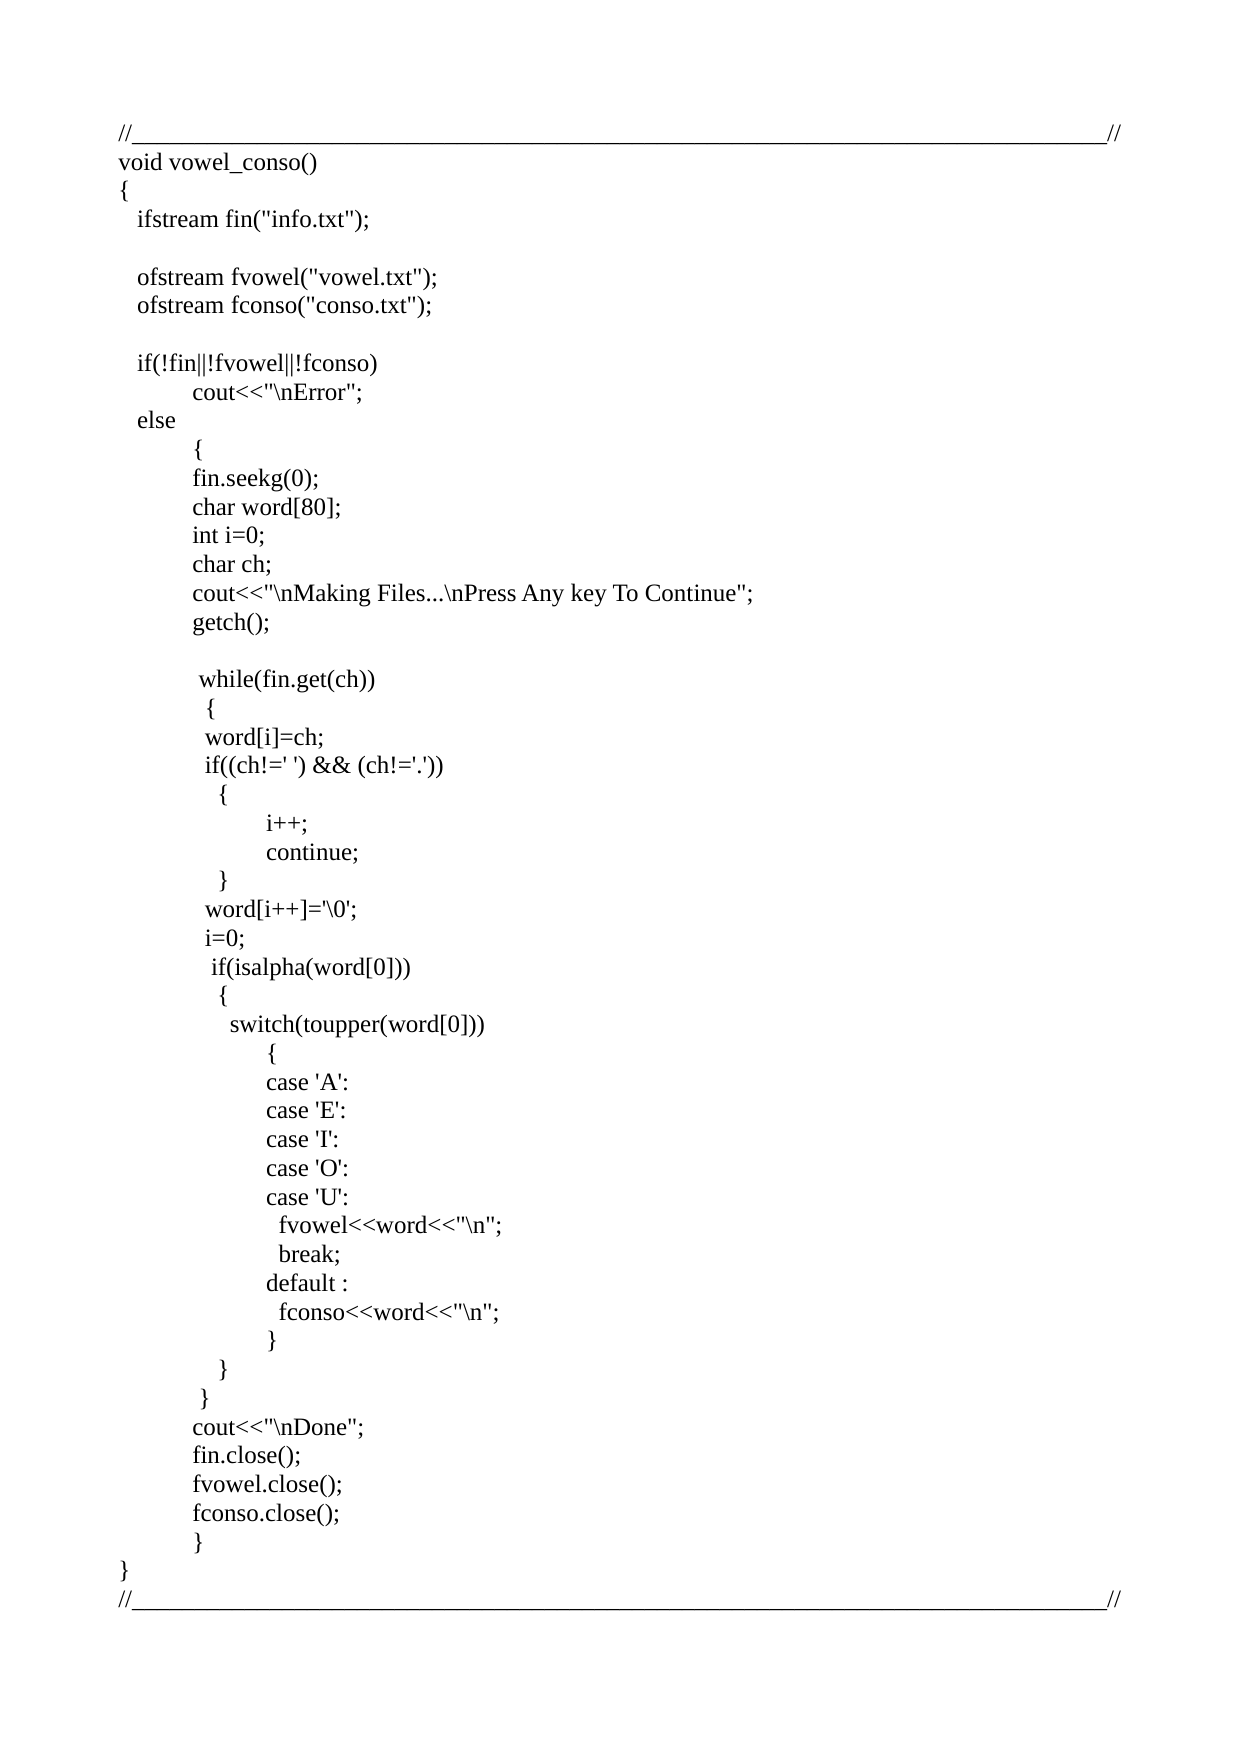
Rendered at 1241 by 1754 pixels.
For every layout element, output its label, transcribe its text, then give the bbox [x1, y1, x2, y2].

text } [118, 1556, 1122, 1584]
text fconso.close(); [118, 1498, 1122, 1527]
text char word[80]; [118, 492, 1122, 521]
text cout<<"\nDone"; [118, 1412, 1122, 1441]
text { [118, 981, 1122, 1009]
text { [118, 434, 1122, 463]
text } [118, 1383, 1122, 1412]
text case 'E': [118, 1096, 1122, 1124]
text ofstream fvowel("vowel.txt"); [118, 262, 1122, 291]
text fin.close(); [118, 1441, 1122, 1469]
text i++; [118, 808, 1122, 837]
text ifstream fin("info.txt"); [118, 204, 1122, 233]
text case 'U': [118, 1182, 1122, 1211]
text case 'I': [118, 1124, 1122, 1153]
text word[i]=ch; [118, 722, 1122, 751]
text char ch; [118, 549, 1122, 578]
text while(fin.get(ch)) [118, 664, 1122, 693]
text i=0; [118, 923, 1122, 952]
text fvowel<<word<<"\n"; [118, 1211, 1122, 1239]
text else [118, 406, 1122, 434]
text { [118, 1038, 1122, 1067]
text ofstream fconso("conso.txt"); [118, 291, 1122, 319]
text } [118, 1354, 1122, 1383]
text case 'O': [118, 1153, 1122, 1182]
text break; [118, 1239, 1122, 1268]
text if((ch!=' ') && (ch!='.')) [118, 751, 1122, 779]
text if(isalpha(word[0])) [118, 952, 1122, 981]
text { [118, 693, 1122, 722]
text //______________________________________________________________________________// [118, 1584, 1122, 1613]
text continue; [118, 837, 1122, 866]
text fvowel.close(); [118, 1469, 1122, 1498]
text word[i++]='\0'; [118, 894, 1122, 923]
text fconso<<word<<"\n"; [118, 1297, 1122, 1326]
text void vowel_conso() [118, 147, 1122, 176]
text { [118, 176, 1122, 204]
text { [118, 779, 1122, 808]
text default : [118, 1268, 1122, 1297]
text cout<<"\nMaking Files...\nPress Any key To Continue"; [118, 578, 1122, 607]
text } [118, 1326, 1122, 1354]
text } [118, 1527, 1122, 1556]
text fin.seekg(0); [118, 463, 1122, 492]
text //______________________________________________________________________________// [118, 118, 1122, 147]
text switch(toupper(word[0])) [118, 1009, 1122, 1038]
text if(!fin||!fvowel||!fconso) [118, 348, 1122, 377]
text } [118, 866, 1122, 894]
text int i=0; [118, 521, 1122, 549]
text getch(); [118, 607, 1122, 636]
text cout<<"\nError"; [118, 377, 1122, 406]
text case 'A': [118, 1067, 1122, 1096]
